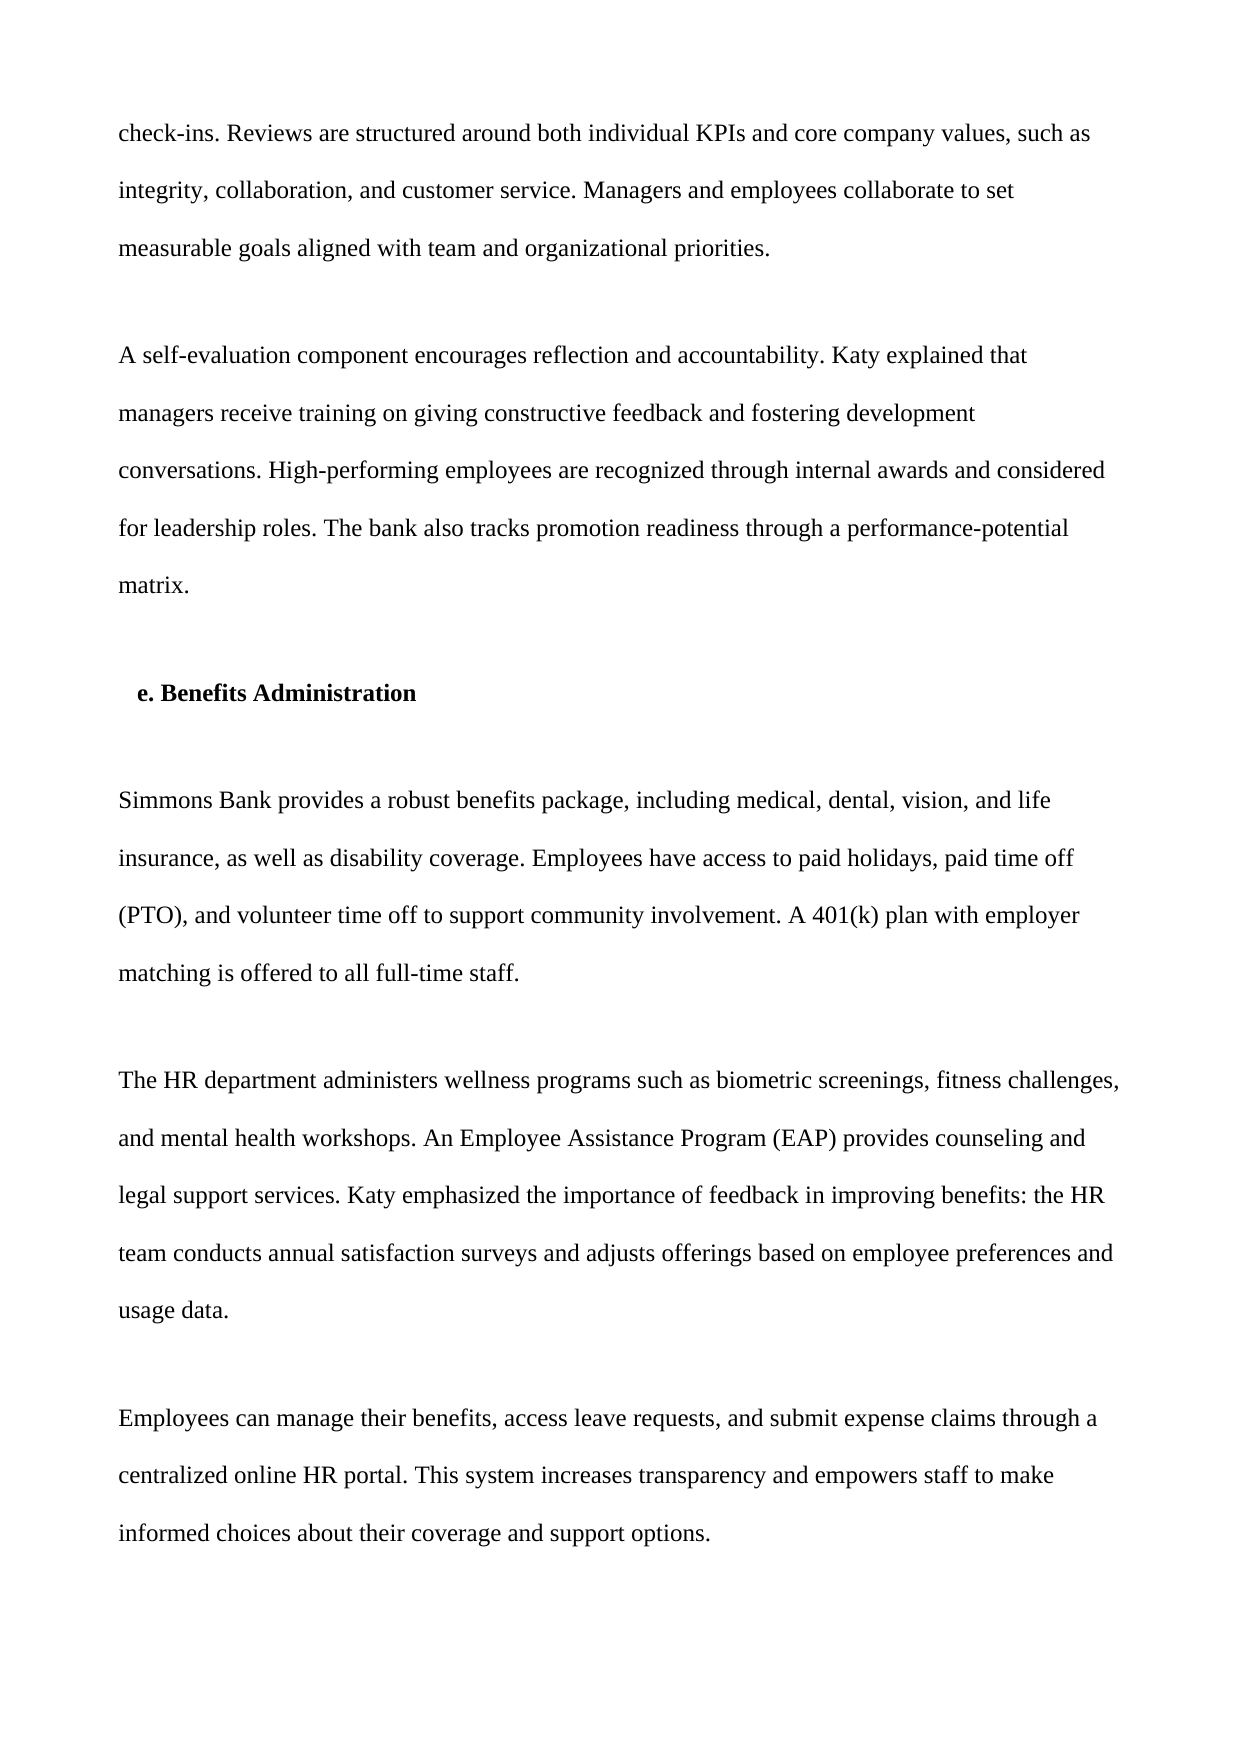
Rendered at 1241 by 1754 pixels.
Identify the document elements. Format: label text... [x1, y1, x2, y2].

text The HR department administers wellness programs such as biometric screenings, fitness challenges, and mental health workshops. An Employee Assistance Program (EAP) provides counseling and legal support services. Katy emphasized the importance of feedback in improving benefits: the HR team conducts annual satisfaction surveys and adjusts offerings based on employee preferences and usage data. [118, 1066, 1122, 1324]
text check-ins. Reviews are structured around both individual KPIs and core company values, such as integrity, collaboration, and customer service. Managers and employees collaborate to set measurable goals aligned with team and organizational priorities. [118, 118, 1122, 262]
text Simmons Bank provides a robust benefits package, including medical, dental, vision, and life insurance, as well as disability coverage. Employees have access to paid holidays, paid time off (PTO), and volunteer time off to support community involvement. A 401(k) plan with employer matching is offered to all full-time staff. [118, 786, 1122, 987]
text A self-evaluation component encourages reflection and accountability. Katy explained that managers receive training on giving constructive feedback and fostering development conversations. High-performing employees are recognized through internal awards and considered for leadership roles. The bank also tracks promotion readiness through a performance-potential matrix. [118, 341, 1122, 599]
text e. Benefits Administration [118, 678, 1122, 707]
text Employees can manage their benefits, access leave requests, and submit expense claims through a centralized online HR portal. This system increases transparency and empowers staff to make informed choices about their coverage and support options. [118, 1403, 1122, 1547]
